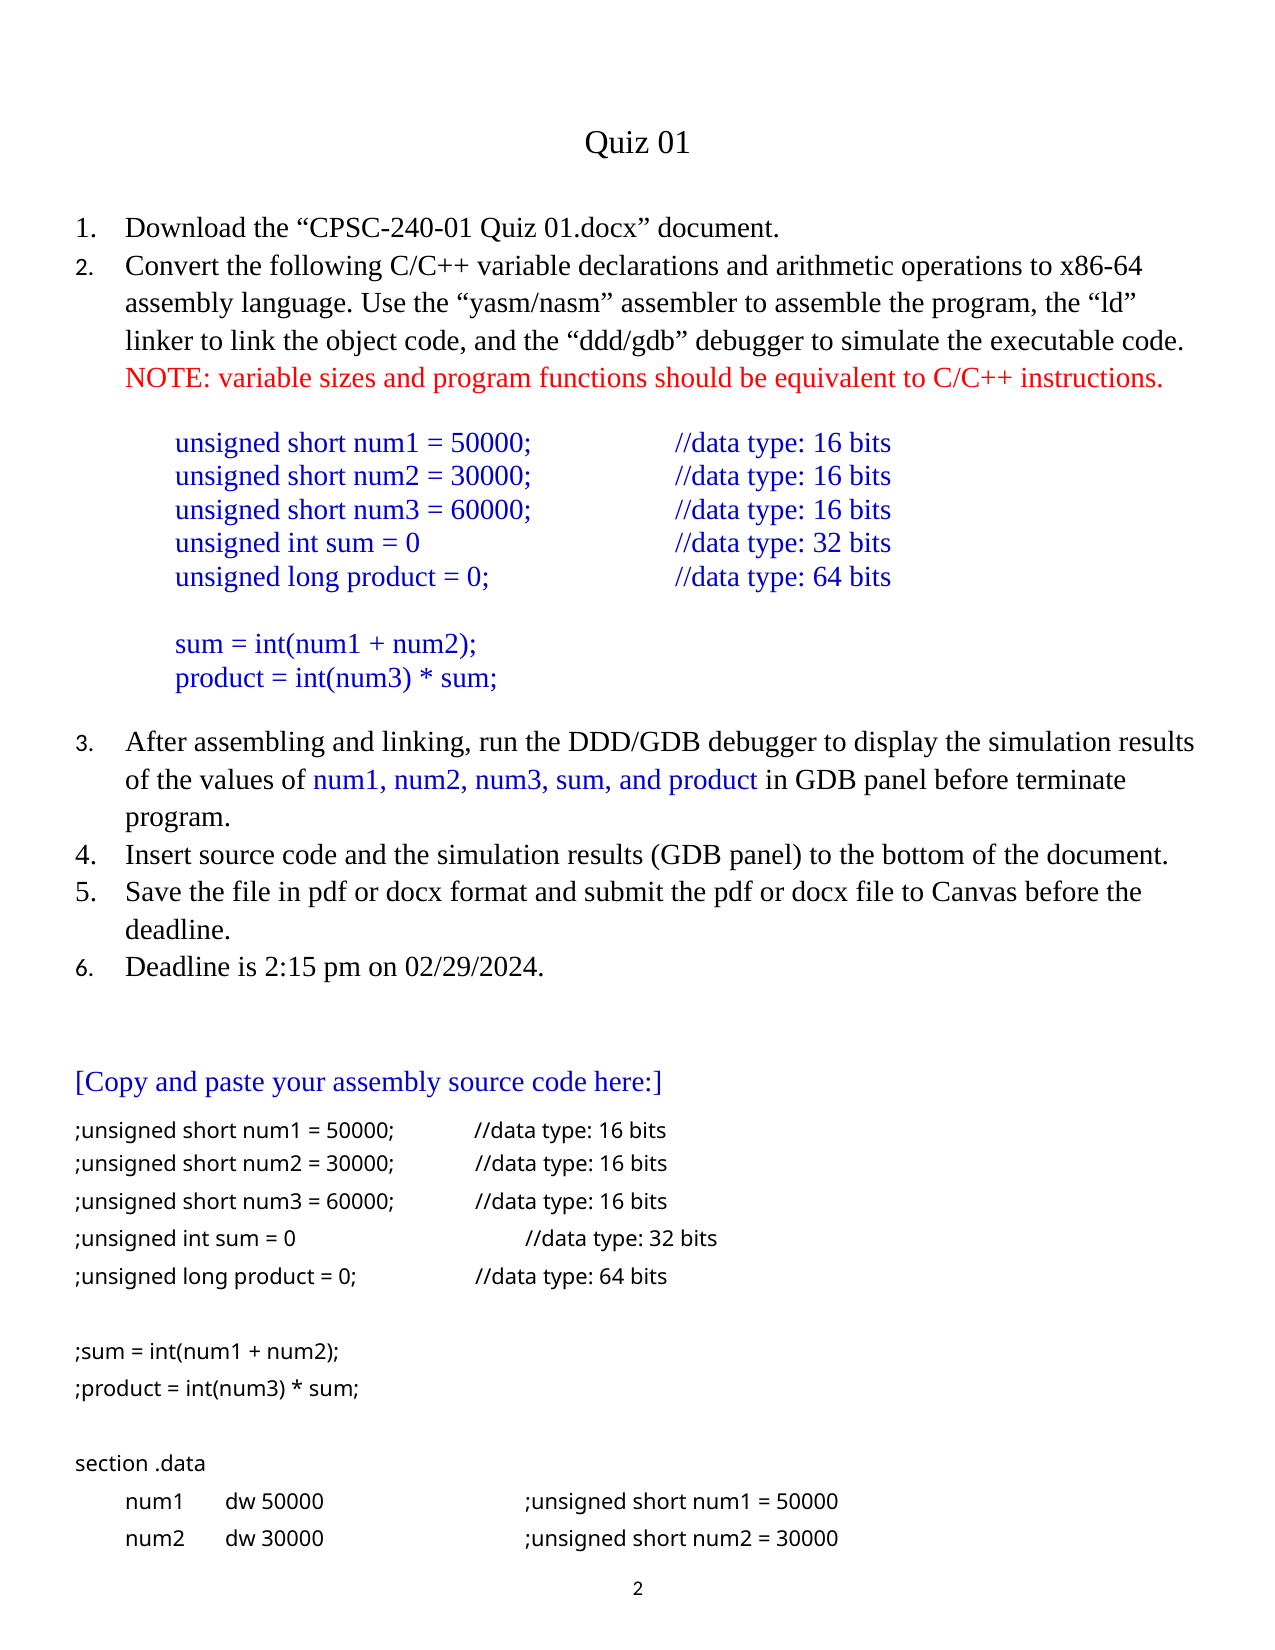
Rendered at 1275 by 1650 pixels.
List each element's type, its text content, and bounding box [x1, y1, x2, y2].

list Save the file in pdf or docx format and submit the pdf or docx file to Canvas before the deadline. [75, 872, 1200, 947]
text ;product = int(num3) * sum; [75, 1369, 1200, 1407]
text [Copy and paste your assembly source code here:] [75, 1064, 1200, 1098]
text unsigned short num2 = 30000; //data type: 16 bits [175, 458, 1200, 492]
text section .data [75, 1444, 1200, 1482]
text num1 dw 50000 ;unsigned short num1 = 50000 [75, 1482, 1200, 1519]
text ;unsigned short num1 = 50000; //data type: 16 bits [75, 1115, 1200, 1144]
list After assembling and linking, run the DDD/GDB debugger to display the simulation results of the values of num1, num2, num3, sum, and product in GDB panel before terminate program. [75, 722, 1200, 835]
text num2 dw 30000 ;unsigned short num2 = 30000 [75, 1519, 1200, 1557]
text ;sum = int(num1 + num2); [75, 1332, 1200, 1369]
text unsigned short num3 = 60000; //data type: 16 bits [175, 492, 1200, 526]
list Deadline is 2:15 pm on 02/29/2024. [75, 947, 1200, 985]
text Quiz 01 [75, 104, 1200, 179]
text ;unsigned short num3 = 60000; //data type: 16 bits [75, 1182, 1200, 1219]
text unsigned short num1 = 50000; //data type: 16 bits [175, 425, 1200, 458]
list Download the “CPSC-240-01 Quiz 01.docx” document. [75, 208, 1200, 246]
text unsigned int sum = 0 //data type: 32 bits [175, 526, 1200, 559]
list Convert the following C/C++ variable declarations and arithmetic operations to x86-64 assembly language. Use the “yasm/nasm” assembler to assemble the program, the “ld” linker to link the object code, and the “ddd/gdb” debugger to simulate the executable code. NOTE: variable sizes and program functions should be equivalent to C/C++ instructions. [75, 246, 1200, 396]
list Insert source code and the simulation results (GDB panel) to the bottom of the document. [75, 835, 1200, 872]
text sum = int(num1 + num2); [175, 626, 1200, 660]
text product = int(num3) * sum; [175, 660, 1200, 693]
text ;unsigned short num2 = 30000; //data type: 16 bits [75, 1144, 1200, 1182]
text ;unsigned int sum = 0 //data type: 32 bits [75, 1219, 1200, 1257]
text unsigned long product = 0; //data type: 64 bits [175, 559, 1200, 593]
text ;unsigned long product = 0; //data type: 64 bits [75, 1257, 1200, 1294]
